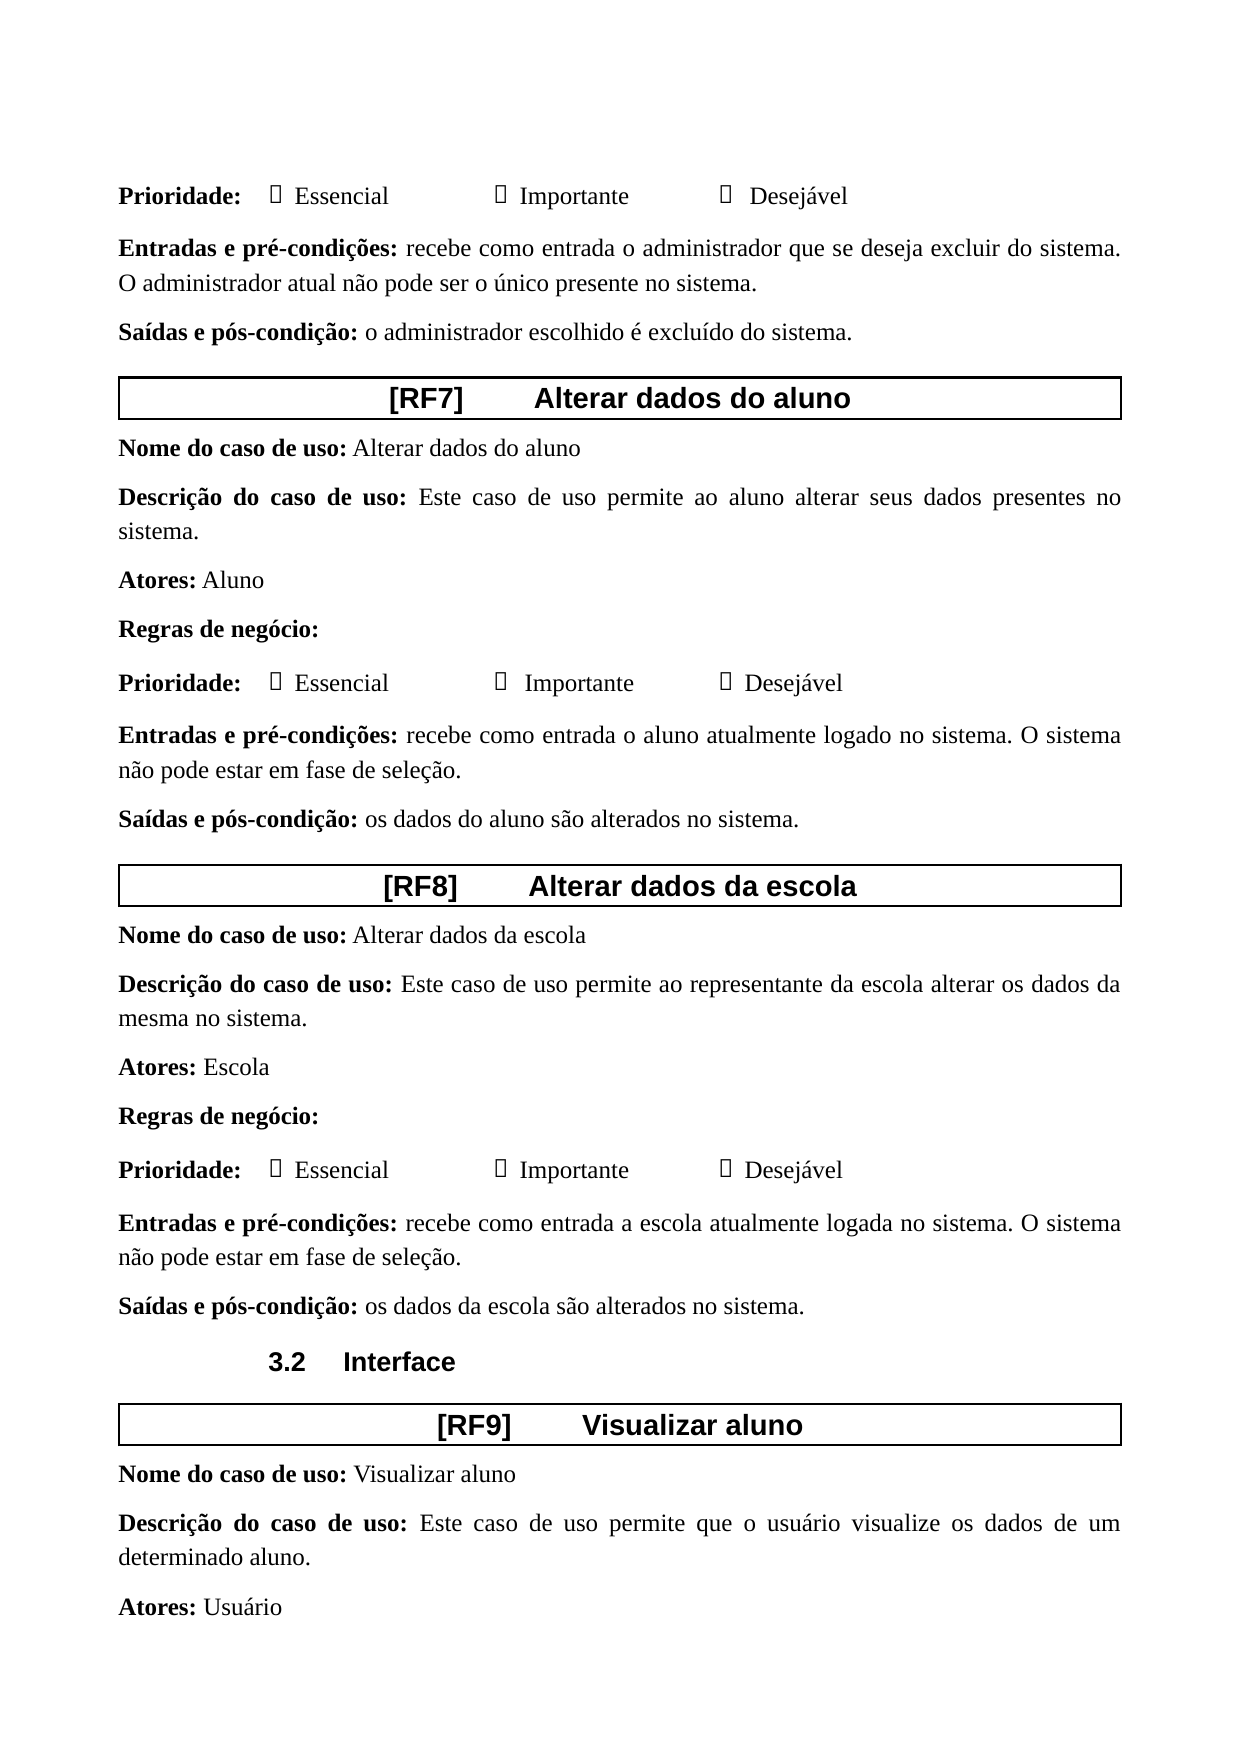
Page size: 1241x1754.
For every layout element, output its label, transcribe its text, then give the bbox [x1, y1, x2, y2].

subtitle Visualizar aluno [120, 1405, 1120, 1444]
text Descrição do caso de uso: Este caso de uso permite que o usuário visualize os dados de um determinado aluno. [118, 1508, 1122, 1571]
text Regras de negócio: [118, 1101, 1122, 1130]
text Prioridade:  Essencial  Importante  Desejável [118, 663, 1122, 699]
text Nome do caso de uso: Alterar dados do aluno [118, 433, 1122, 461]
text Regras de negócio: [118, 614, 1122, 643]
text Prioridade:  Essencial  Importante  Desejável [118, 1151, 1122, 1186]
text Entradas e pré-condições: recebe como entrada o administrador que se deseja excluir do sistema. O administrador atual não pode ser o único presente no sistema. [118, 233, 1122, 297]
text Entradas e pré-condições: recebe como entrada o aluno atualmente logado no sistema. O sistema não pode estar em fase de seleção. [118, 721, 1122, 784]
text Atores: Escola [118, 1052, 1122, 1081]
text Nome do caso de uso: Visualizar aluno [118, 1459, 1122, 1488]
text Entradas e pré-condições: recebe como entrada a escola atualmente logada no sistema. O sistema não pode estar em fase de seleção. [118, 1208, 1122, 1271]
text Nome do caso de uso: Alterar dados da escola [118, 920, 1122, 948]
text Descrição do caso de uso: Este caso de uso permite ao representante da escola alterar os dados da mesma no sistema. [118, 969, 1122, 1032]
subtitle Alterar dados da escola [120, 866, 1120, 905]
text Saídas e pós-condição: os dados do aluno são alterados no sistema. [118, 804, 1122, 833]
subtitle Alterar dados do aluno [120, 379, 1120, 418]
text Prioridade:  Essencial  Importante  Desejável [118, 176, 1122, 212]
text Saídas e pós-condição: o administrador escolhido é excluído do sistema. [118, 317, 1122, 346]
text Saídas e pós-condição: os dados da escola são alterados no sistema. [118, 1291, 1122, 1320]
text Atores: Usuário [118, 1592, 1122, 1620]
subtitle Interface [268, 1346, 1122, 1378]
text Descrição do caso de uso: Este caso de uso permite ao aluno alterar seus dados presentes no sistema. [118, 482, 1122, 545]
text Atores: Aluno [118, 565, 1122, 594]
